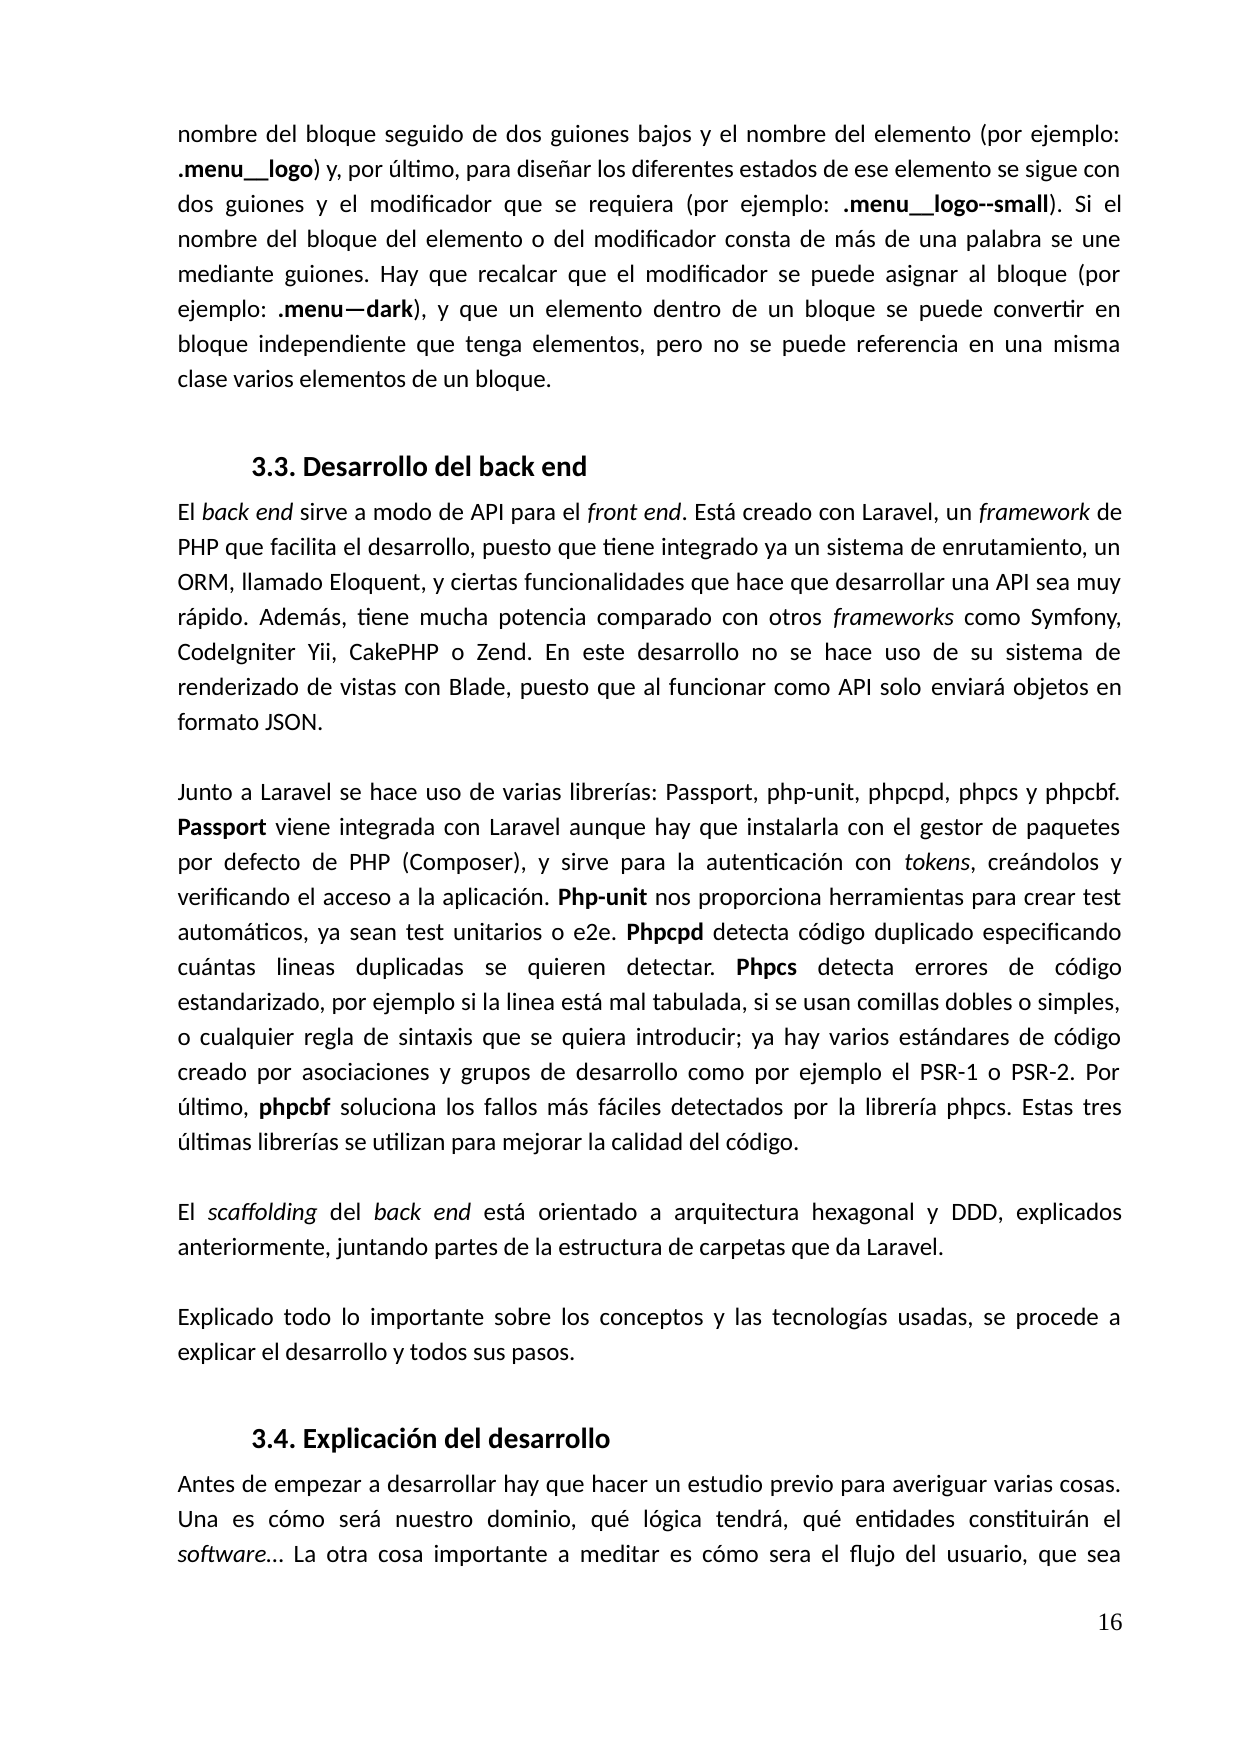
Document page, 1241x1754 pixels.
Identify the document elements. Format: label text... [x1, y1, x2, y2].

subtitle 3.3. Desarrollo del back end [587, 448, 1122, 483]
subtitle 3.4. Explicación del desarrollo [611, 1420, 1122, 1456]
text Junto a Laravel se hace uso de varias librerías: Passport, php-unit, phpcpd, phpcs y phpcbf. Passport viene integrada con Laravel aunque hay que instalarla con el gestor de paquetes por defecto de PHP (Composer), y sirve para la autenticación con tokens, creándolos y verificando el acceso a la aplicación. Php-unit nos proporciona herramientas para crear test automáticos, ya sean test unitarios o e2e. Phpcpd detecta código duplicado especificando cuántas lineas duplicadas se quieren detectar. Phpcs detecta errores de código estandarizado, por ejemplo si la linea está mal tabulada, si se usan comillas dobles o simples, o cualquier regla de sintaxis que se quiera introducir; ya hay varios estándares de código creado por asociaciones y grupos de desarrollo como por ejemplo el PSR-1 o PSR-2. Por último, phpcbf soluciona los fallos más fáciles detectados por la librería phpcs. Estas tres últimas librerías se utilizan para mejorar la calidad del código. [177, 876, 1122, 986]
text En cuanto a la metodología a la hora de escribir el CSS se usa BEM, Block Element Modifier (Bloque Elemento Modificador). BEM facilita el mantenimiento y la legibilidad del código CSS haciendo que sea modular, reutilizable y estructurado. BEM consiste en diferenciar los componentes de la página e ir seleccionando el qué sería un bloque, cuáles son los elementos que hay en ese bloque y qué modificadores puede tener. Un vez hecha la distinción, a la hora de escribir el diseño para el bloque, se crea una clase con el nombre del bloque (por ejemplo: .menu). Para escribir el diseño del elemento del bloque se escribe el nombre del bloque seguido de dos guiones bajos y el nombre del elemento (por ejemplo: .menu__logo) y, por último, para diseñar los diferentes estados de ese elemento se sigue con dos guiones y el modificador que se requiera (por ejemplo: .menu__logo--small). Si el nombre del bloque del elemento o del modificador consta de más de una palabra se une mediante guiones. Hay que recalcar que el modificador se puede asignar al bloque (por ejemplo: .menu—dark), y que un elemento dentro de un bloque se puede convertir en bloque independiente que tenga elementos, pero no se puede referencia en una misma clase varios elementos de un bloque. [177, 359, 1122, 394]
text El back end sirve a modo de API para el front end. Está creado con Laravel, un framework de PHP que facilita el desarrollo, puesto que tiene integrado ya un sistema de enrutamiento, un ORM, llamado Eloquent, y ciertas funcionalidades que hace que desarrollar una API sea muy rápido. Además, tiene mucha potencia comparado con otros frameworks como Symfony, CodeIgniter Yii, CakePHP o Zend. En este desarrollo no se hace uso de su sistema de renderizado de vistas con Blade, puesto que al funcionar como API solo enviará objetos en formato JSON. [177, 666, 1122, 736]
text Junto a Laravel se hace uso de varias librerías: Passport, php-unit, phpcpd, phpcs y phpcbf. Passport viene integrada con Laravel aunque hay que instalarla con el gestor de paquetes por defecto de PHP (Composer), y sirve para la autenticación con tokens, creándolos y verificando el acceso a la aplicación. Php-unit nos proporciona herramientas para crear test automáticos, ya sean test unitarios o e2e. Phpcpd detecta código duplicado especificando cuántas lineas duplicadas se quieren detectar. Phpcs detecta errores de código estandarizado, por ejemplo si la linea está mal tabulada, si se usan comillas dobles o simples, o cualquier regla de sintaxis que se quiera introducir; ya hay varios estándares de código creado por asociaciones y grupos de desarrollo como por ejemplo el PSR-1 o PSR-2. Por último, phpcbf soluciona los fallos más fáciles detectados por la librería phpcs. Estas tres últimas librerías se utilizan para mejorar la calidad del código. [177, 1086, 1122, 1156]
text El scaffolding del back end está orientado a arquitectura hexagonal y DDD, explicados anteriormente, juntando partes de la estructura de carpetas que da Laravel. [177, 1196, 1122, 1261]
text Explicado todo lo importante sobre los conceptos y las tecnologías usadas, se procede a explicar el desarrollo y todos sus pasos. [177, 1331, 1122, 1366]
